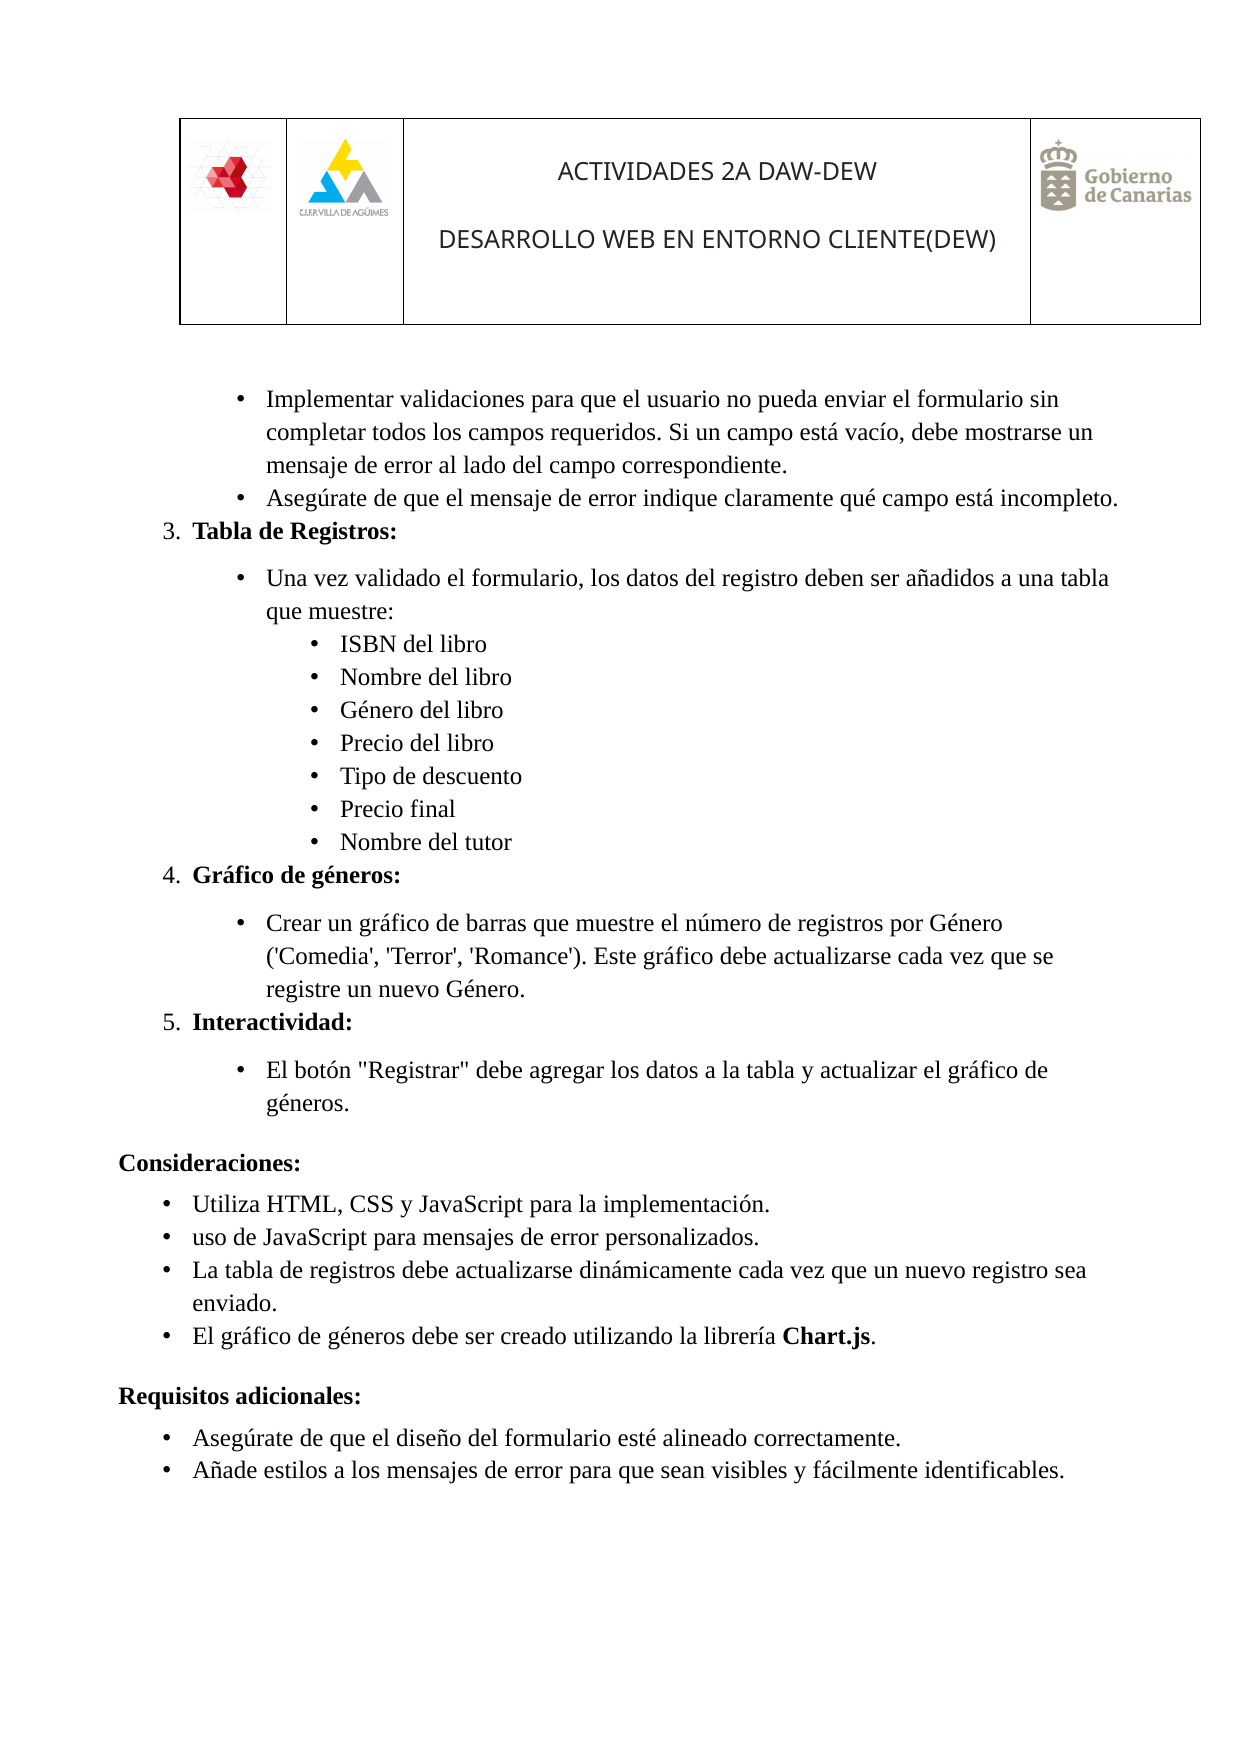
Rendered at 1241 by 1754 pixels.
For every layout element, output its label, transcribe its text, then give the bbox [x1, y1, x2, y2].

list Nombre del tutor [310, 827, 1122, 856]
list Asegúrate de que el diseño del formulario esté alineado correctamente. [162, 1423, 1122, 1451]
subtitle Requisitos adicionales: [118, 1381, 1122, 1410]
list Interactividad: [162, 1007, 1122, 1036]
list Gráfico de géneros: [162, 861, 1122, 889]
list Nombre del libro [310, 662, 1122, 691]
list Asegúrate de que el mensaje de error indique claramente qué campo está incompleto. [236, 483, 1122, 511]
picture [187, 138, 273, 214]
list La tabla de registros debe actualizarse dinámicamente cada vez que un nuevo registro sea enviado. [162, 1255, 1122, 1317]
list Una vez validado el formulario, los datos del registro deben ser añadidos a una tabla que muestre: [236, 563, 1122, 625]
list Precio del libro [310, 728, 1122, 757]
subtitle Consideraciones: [118, 1148, 1122, 1177]
list El gráfico de géneros debe ser creado utilizando la librería Chart.js. [162, 1321, 1122, 1350]
list uso de JavaScript para mensajes de error personalizados. [162, 1222, 1122, 1251]
list Utiliza HTML, CSS y JavaScript para la implementación. [162, 1189, 1122, 1218]
list Implementar validaciones para que el usuario no pueda enviar el formulario sin completar todos los campos requeridos. Si un campo está vacío, debe mostrarse un mensaje de error al lado del campo correspondiente. [236, 384, 1122, 478]
list Tipo de descuento [310, 761, 1122, 790]
picture [1037, 137, 1193, 212]
list Género del libro [310, 695, 1122, 724]
list El botón "Registrar" debe agregar los datos a la tabla y actualizar el gráfico de géneros. [236, 1055, 1122, 1117]
list ISBN del libro [310, 629, 1122, 658]
list Precio final [310, 794, 1122, 823]
list Crear un gráfico de barras que muestre el número de registros por Género ('Comedia', 'Terror', 'Romance'). Este gráfico debe actualizarse cada vez que se registre un nuevo Género. [236, 908, 1122, 1003]
picture [299, 138, 389, 217]
list Añade estilos a los mensajes de error para que sean visibles y fácilmente identificables. [162, 1456, 1122, 1484]
list Tabla de Registros: [162, 516, 1122, 544]
